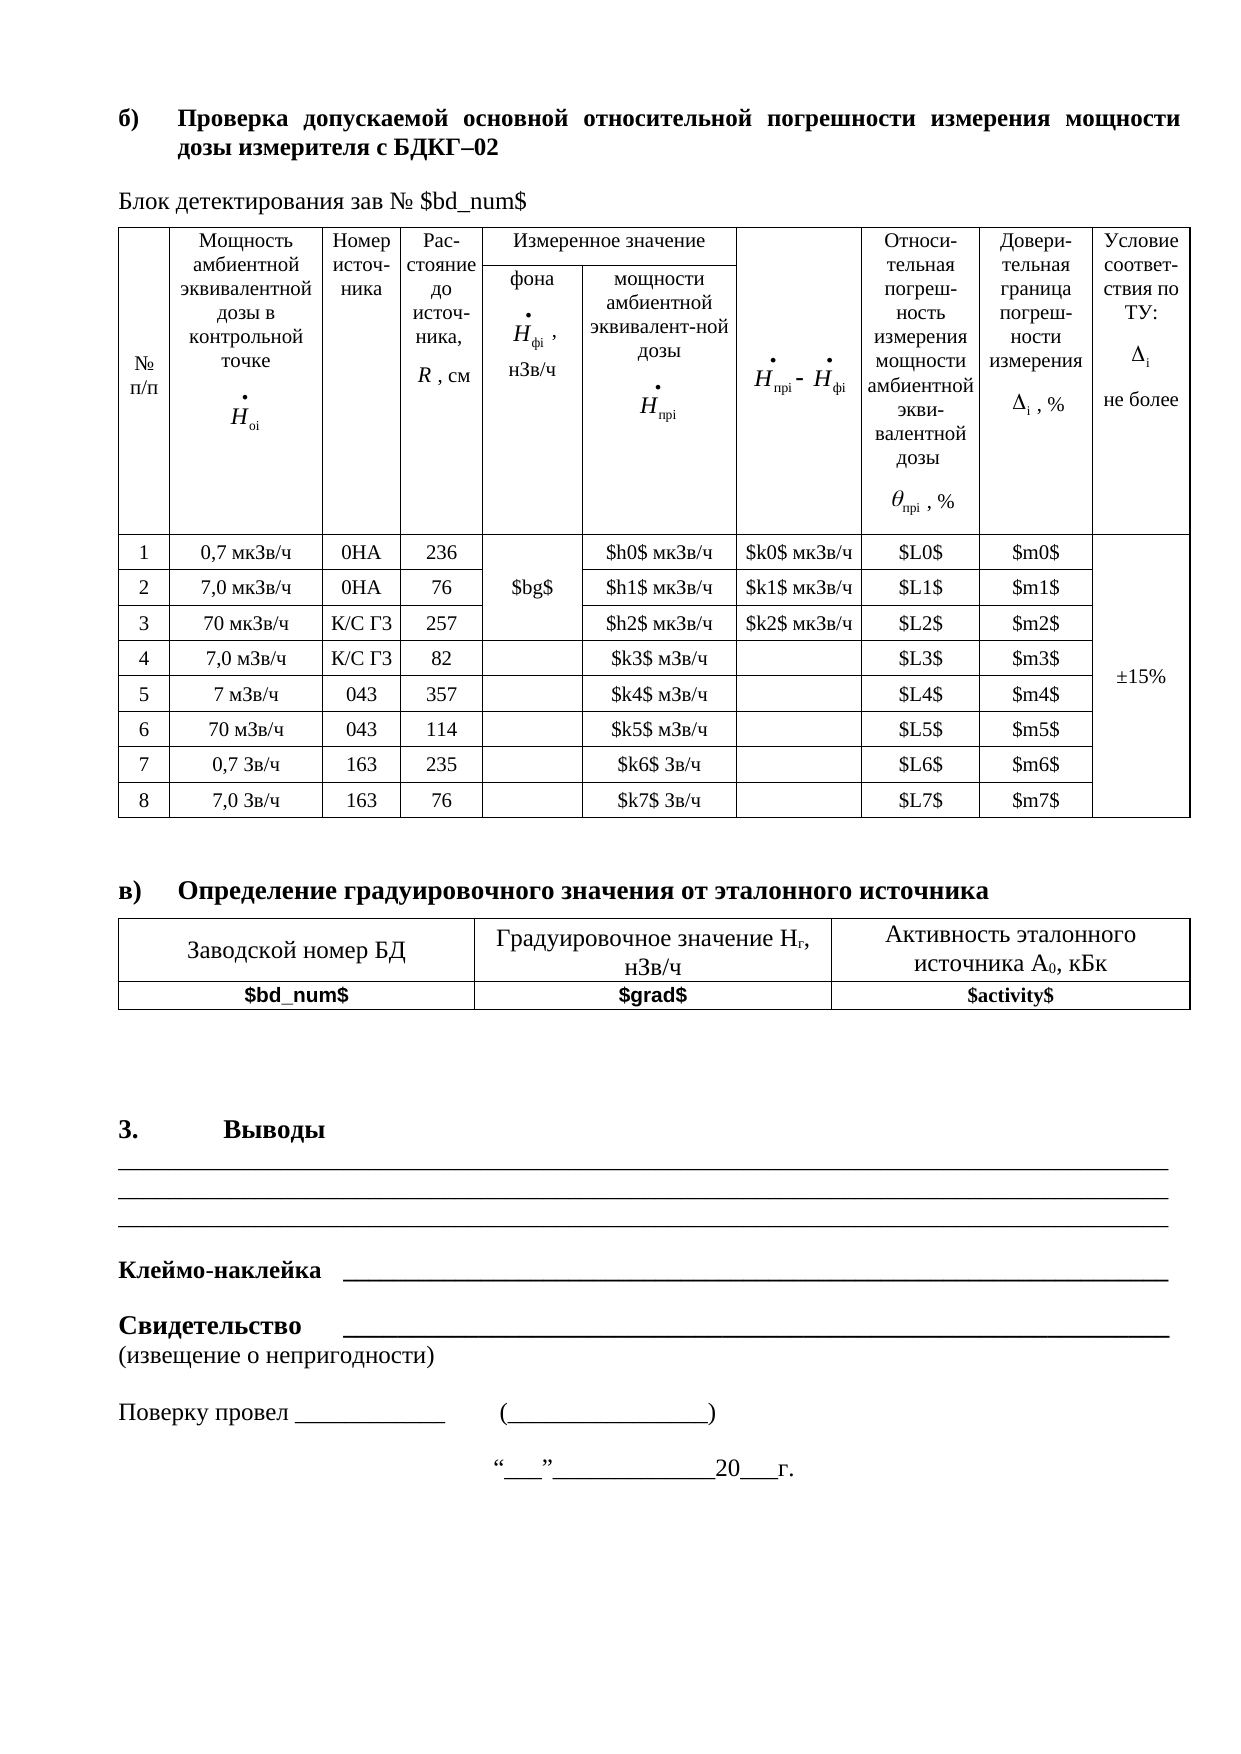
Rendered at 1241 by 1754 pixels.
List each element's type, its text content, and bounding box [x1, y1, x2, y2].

subtitle Клеймо-наклейка __________________________________________________________________ [118, 1255, 1194, 1284]
table_cell 7,0 мЗв/ч [170, 641, 322, 675]
text б) Проверка допускаемой основной относительной погрешности измерения мощности дозы измерителя с БДКГ–02 [118, 103, 1181, 161]
table_header Рас-стояние до источ-ника, , см [401, 228, 482, 534]
table_cell $grad$ [475, 982, 831, 1009]
subtitle 3. Выводы [118, 1113, 1194, 1144]
table_cell $bg$ [483, 535, 582, 640]
table_cell К/С Г3 [323, 606, 400, 640]
table_cell 0НА [323, 535, 400, 569]
table_cell 7,0 мкЗв/ч [170, 570, 322, 604]
table_cell $bd_num$ [119, 982, 474, 1009]
table_cell $k3$ мЗв/ч [583, 641, 736, 675]
table_cell 163 [323, 747, 400, 782]
text Поверку провел ____________ (________________) [118, 1397, 1194, 1426]
table_cell 70 мкЗв/ч [170, 606, 322, 640]
table_cell $m1$ [980, 570, 1092, 604]
subtitle Свидетельство _____________________________________________________________ [118, 1309, 1194, 1340]
table_cell $L1$ [862, 570, 979, 604]
table_cell $m2$ [980, 606, 1092, 640]
table_header Относи-тельная погреш-ность измерения мощности амбиентной экви-валентной дозы , % [862, 228, 979, 534]
table_cell $L5$ [862, 712, 979, 746]
table_cell [483, 641, 582, 675]
table_cell 114 [401, 712, 482, 746]
table_cell 82 [401, 641, 482, 675]
text ____________________________________________________________________________________ [118, 1144, 1194, 1173]
table_cell 76 [401, 570, 482, 604]
table_cell 5 [119, 676, 169, 711]
table_cell $m3$ [980, 641, 1092, 675]
text ____________________________________________________________________________________ [118, 1173, 1194, 1201]
table_cell 6 [119, 712, 169, 746]
table_cell [737, 712, 861, 746]
table_cell $m5$ [980, 712, 1092, 746]
table_cell 7 [119, 747, 169, 782]
table_cell 76 [401, 783, 482, 817]
table_cell 043 [323, 676, 400, 711]
table_cell $k5$ мЗв/ч [583, 712, 736, 746]
table_header Довери-тельная граница погреш-ности измерения , % [980, 228, 1092, 534]
table_cell $k6$ Зв/ч [583, 747, 736, 782]
text в) Определение градуировочного значения от эталонного источника [118, 874, 1194, 905]
table_cell $k1$ мкЗв/ч [737, 570, 861, 604]
table_cell 70 мЗв/ч [170, 712, 322, 746]
table_cell $k0$ мкЗв/ч [737, 535, 861, 569]
table_cell $h1$ мкЗв/ч [583, 570, 736, 604]
table_cell [737, 783, 861, 817]
table_cell [737, 747, 861, 782]
table_cell $k7$ Зв/ч [583, 783, 736, 817]
table_cell $h0$ мкЗв/ч [583, 535, 736, 569]
table_cell 1 [119, 535, 169, 569]
table_cell $m6$ [980, 747, 1092, 782]
table_cell 163 [323, 783, 400, 817]
table_header Условие соответ-ствия по ТУ: не более [1093, 228, 1189, 534]
table_cell 0,7 мкЗв/ч [170, 535, 322, 569]
table_cell $activity$ [832, 982, 1189, 1009]
table_cell 7 мЗв/ч [170, 676, 322, 711]
table_cell фона , нЗв/ч [483, 266, 582, 534]
table_cell $m0$ [980, 535, 1092, 569]
table_cell 043 [323, 712, 400, 746]
text ____________________________________________________________________________________ [118, 1201, 1194, 1230]
table_cell $L4$ [862, 676, 979, 711]
table_cell 7,0 Зв/ч [170, 783, 322, 817]
table_cell [483, 747, 582, 782]
table_header Активность эталонного источника А0, кБк [832, 919, 1189, 981]
table_cell [483, 676, 582, 711]
table_header № п/п [119, 228, 169, 534]
table_cell $h2$ мкЗв/ч [583, 606, 736, 640]
table_cell 4 [119, 641, 169, 675]
table_cell $k4$ мЗв/ч [583, 676, 736, 711]
table_header Номер источ-ника [323, 228, 400, 534]
table_cell $m4$ [980, 676, 1092, 711]
table_cell 236 [401, 535, 482, 569]
table_cell 8 [119, 783, 169, 817]
table_cell [737, 676, 861, 711]
table_cell мощности амбиентной эквивалент-ной дозы [583, 266, 736, 534]
table_header Мощность амбиентной эквивалентной дозы в контрольной точке [170, 228, 322, 534]
table_cell 357 [401, 676, 482, 711]
table_cell 0НА [323, 570, 400, 604]
table_cell 0,7 Зв/ч [170, 747, 322, 782]
table_cell 2 [119, 570, 169, 604]
table_cell $L6$ [862, 747, 979, 782]
table_cell $k2$ мкЗв/ч [737, 606, 861, 640]
table_cell [737, 641, 861, 675]
table_cell $L2$ [862, 606, 979, 640]
table_cell $L7$ [862, 783, 979, 817]
text (извещение о непригодности) [118, 1340, 1194, 1369]
table_cell [483, 783, 582, 817]
table_header [737, 228, 861, 534]
table_header Измеренное значение [483, 228, 736, 265]
text “___”_____________20___г. [118, 1453, 1194, 1482]
text Блок детектирования зав № $bd_num$ [118, 186, 1194, 214]
table_cell 235 [401, 747, 482, 782]
table_cell $L3$ [862, 641, 979, 675]
table_header Заводской номер БД [119, 919, 474, 981]
table_cell $m7$ [980, 783, 1092, 817]
table_cell 257 [401, 606, 482, 640]
table_cell ±15% [1093, 535, 1189, 817]
table_cell К/С Г3 [323, 641, 400, 675]
table_cell 3 [119, 606, 169, 640]
table_header Градуировочное значение Нг, нЗв/ч [475, 919, 831, 981]
table_cell $L0$ [862, 535, 979, 569]
table_cell [483, 712, 582, 746]
